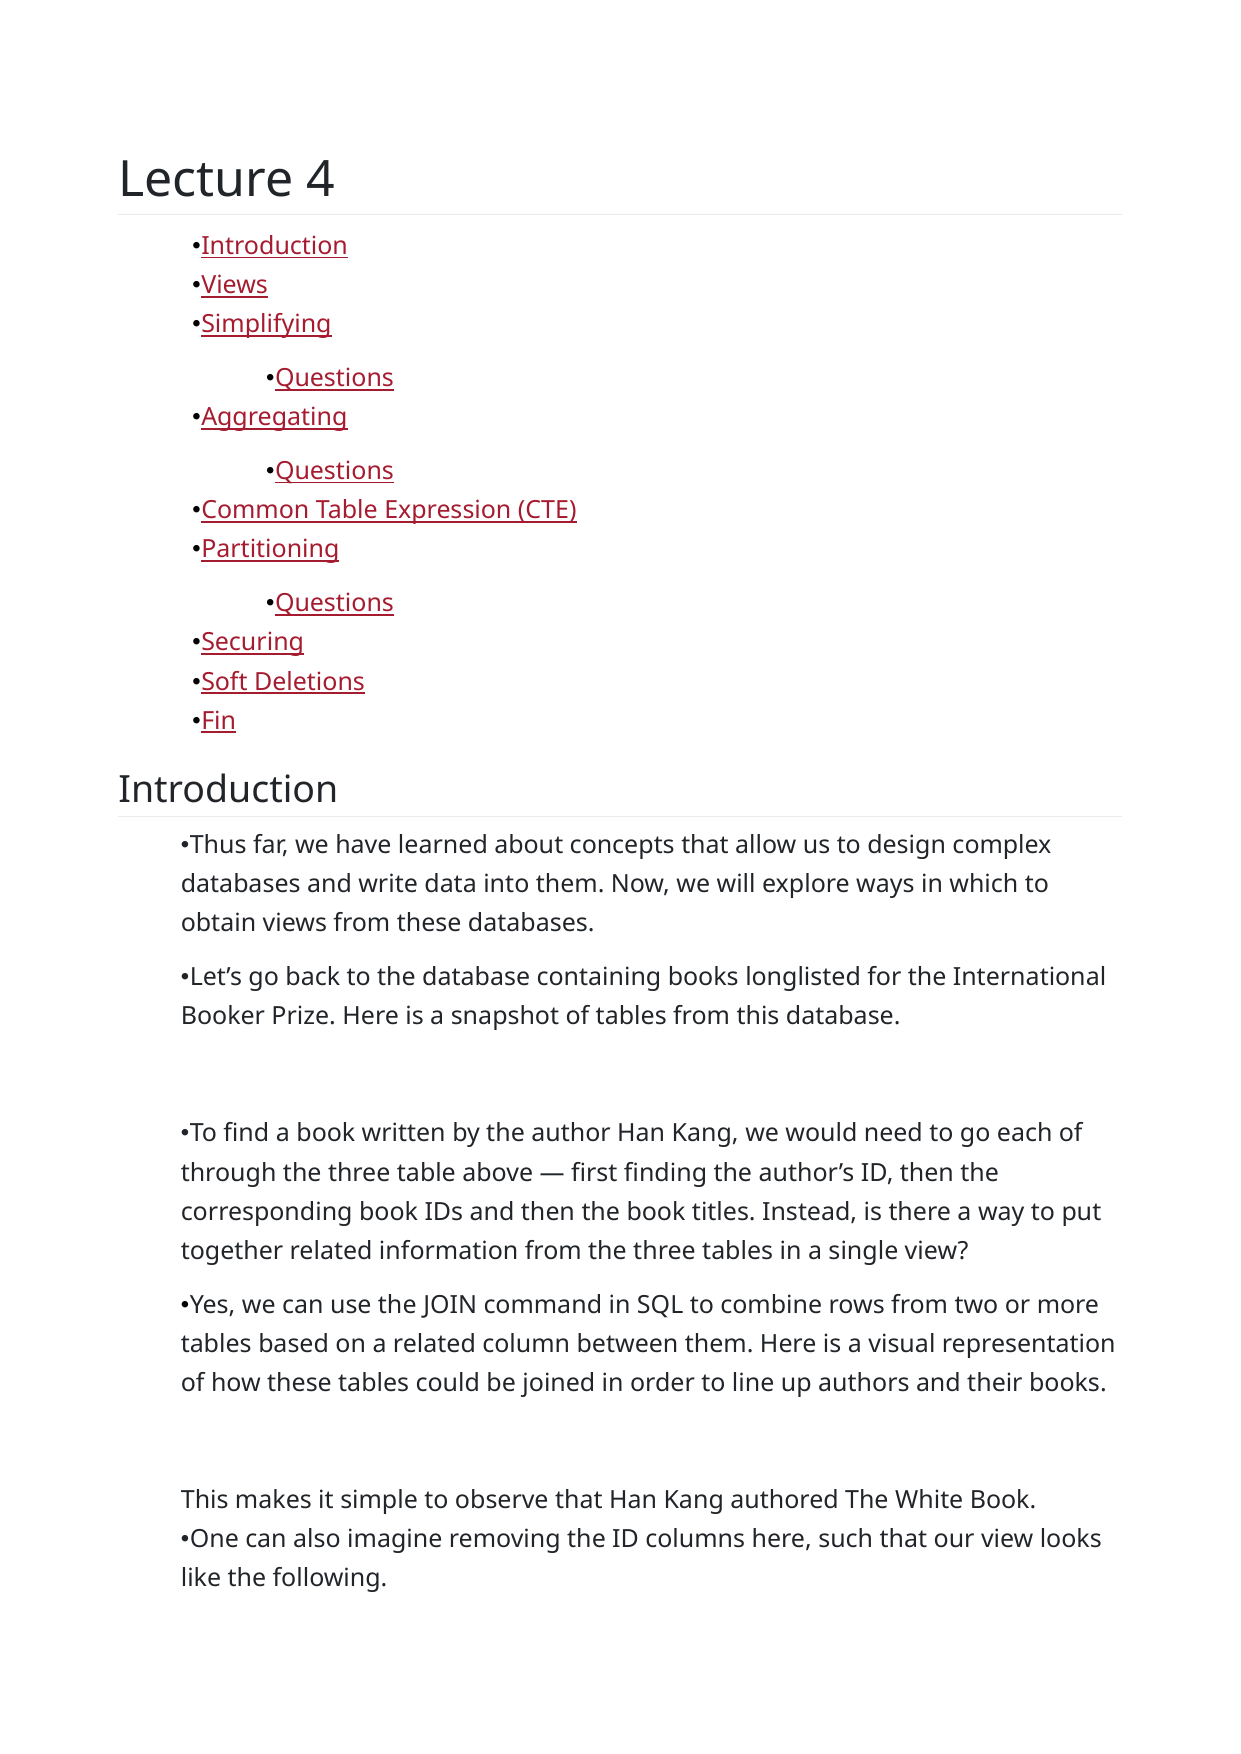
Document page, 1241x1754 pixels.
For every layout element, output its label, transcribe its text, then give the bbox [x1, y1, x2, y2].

list Common Table Expression (CTE) [118, 492, 1122, 526]
list Yes, we can use the JOIN command in SQL to combine rows from two or more tables based on a related column between them. Here is a visual representation of how these tables could be joined in order to line up authors and their books. [118, 1286, 1122, 1399]
list Views [118, 267, 1122, 301]
list Partitioning [118, 531, 1122, 565]
list Fin [118, 702, 1122, 736]
list Securing [118, 624, 1122, 658]
list Questions [118, 585, 1122, 619]
list This makes it simple to observe that Han Kang authored The White Book. [118, 1482, 1122, 1516]
list Let’s go back to the database containing books longlisted for the International Booker Prize. Here is a snapshot of tables from this database. [118, 959, 1122, 1032]
list One can also imagine removing the ID columns here, such that our view looks like the following. [118, 1521, 1122, 1594]
subtitle Introduction [118, 762, 1122, 816]
list Introduction [118, 228, 1122, 262]
subtitle Lecture 4 [118, 143, 1122, 214]
list Questions [118, 453, 1122, 487]
list Soft Deletions [118, 663, 1122, 697]
list Thus far, we have learned about concepts that allow us to design complex databases and write data into them. Now, we will explore ways in which to obtain views from these databases. [118, 827, 1122, 939]
list To find a book written by the author Han Kang, we would need to go each of through the three table above — first finding the author’s ID, then the corresponding book IDs and then the book titles. Instead, is there a way to put together related information from the three tables in a single view? [118, 1115, 1122, 1267]
list Questions [118, 360, 1122, 394]
list Aggregating [118, 399, 1122, 433]
list Simplifying [118, 306, 1122, 340]
